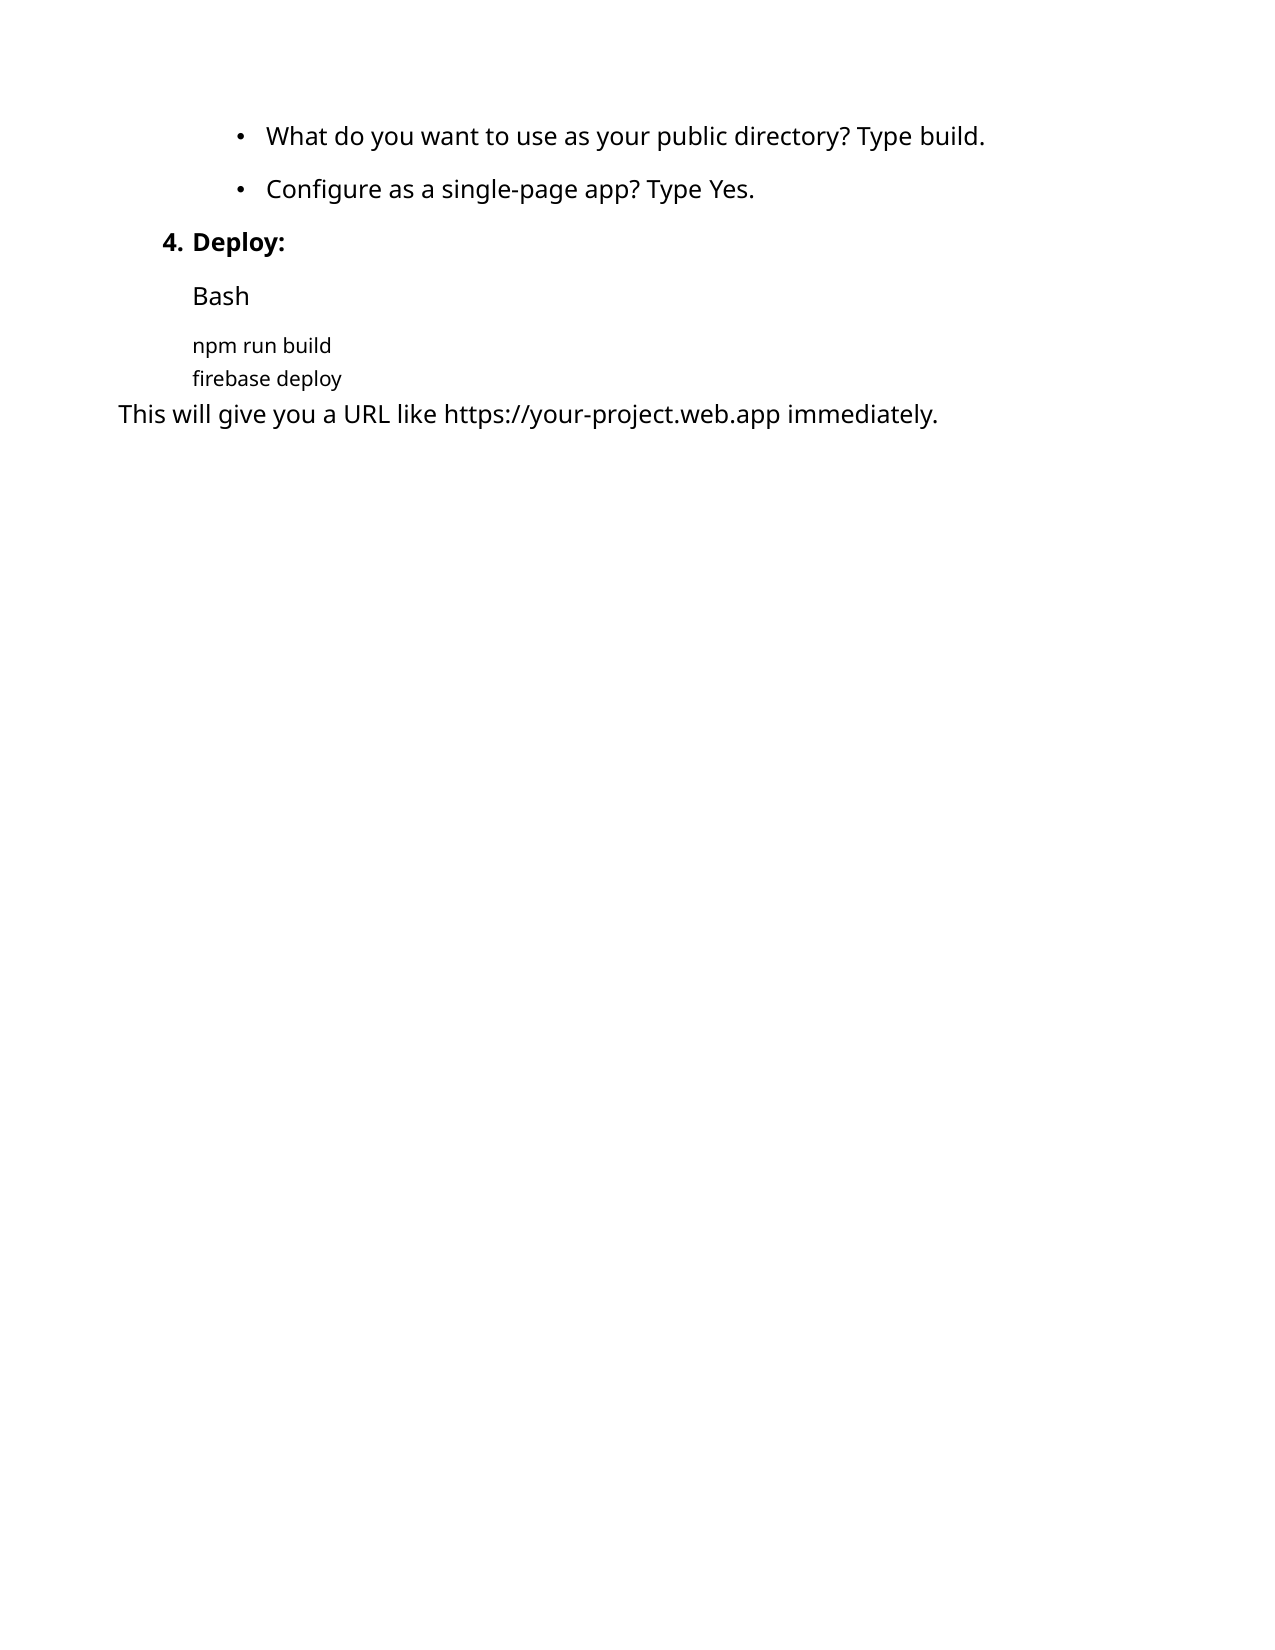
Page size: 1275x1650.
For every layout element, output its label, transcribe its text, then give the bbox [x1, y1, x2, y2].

list firebase deploy [162, 364, 1157, 392]
list Bash [162, 278, 1157, 312]
list Configure as a single-page app? Type Yes. [236, 171, 1157, 206]
list Deploy: [162, 225, 1157, 259]
text This will give you a URL like https://your-project.web.app immediately. [118, 396, 1157, 430]
list What do you want to use as your public directory? Type build. [236, 118, 1157, 152]
list npm run build [162, 331, 1157, 360]
